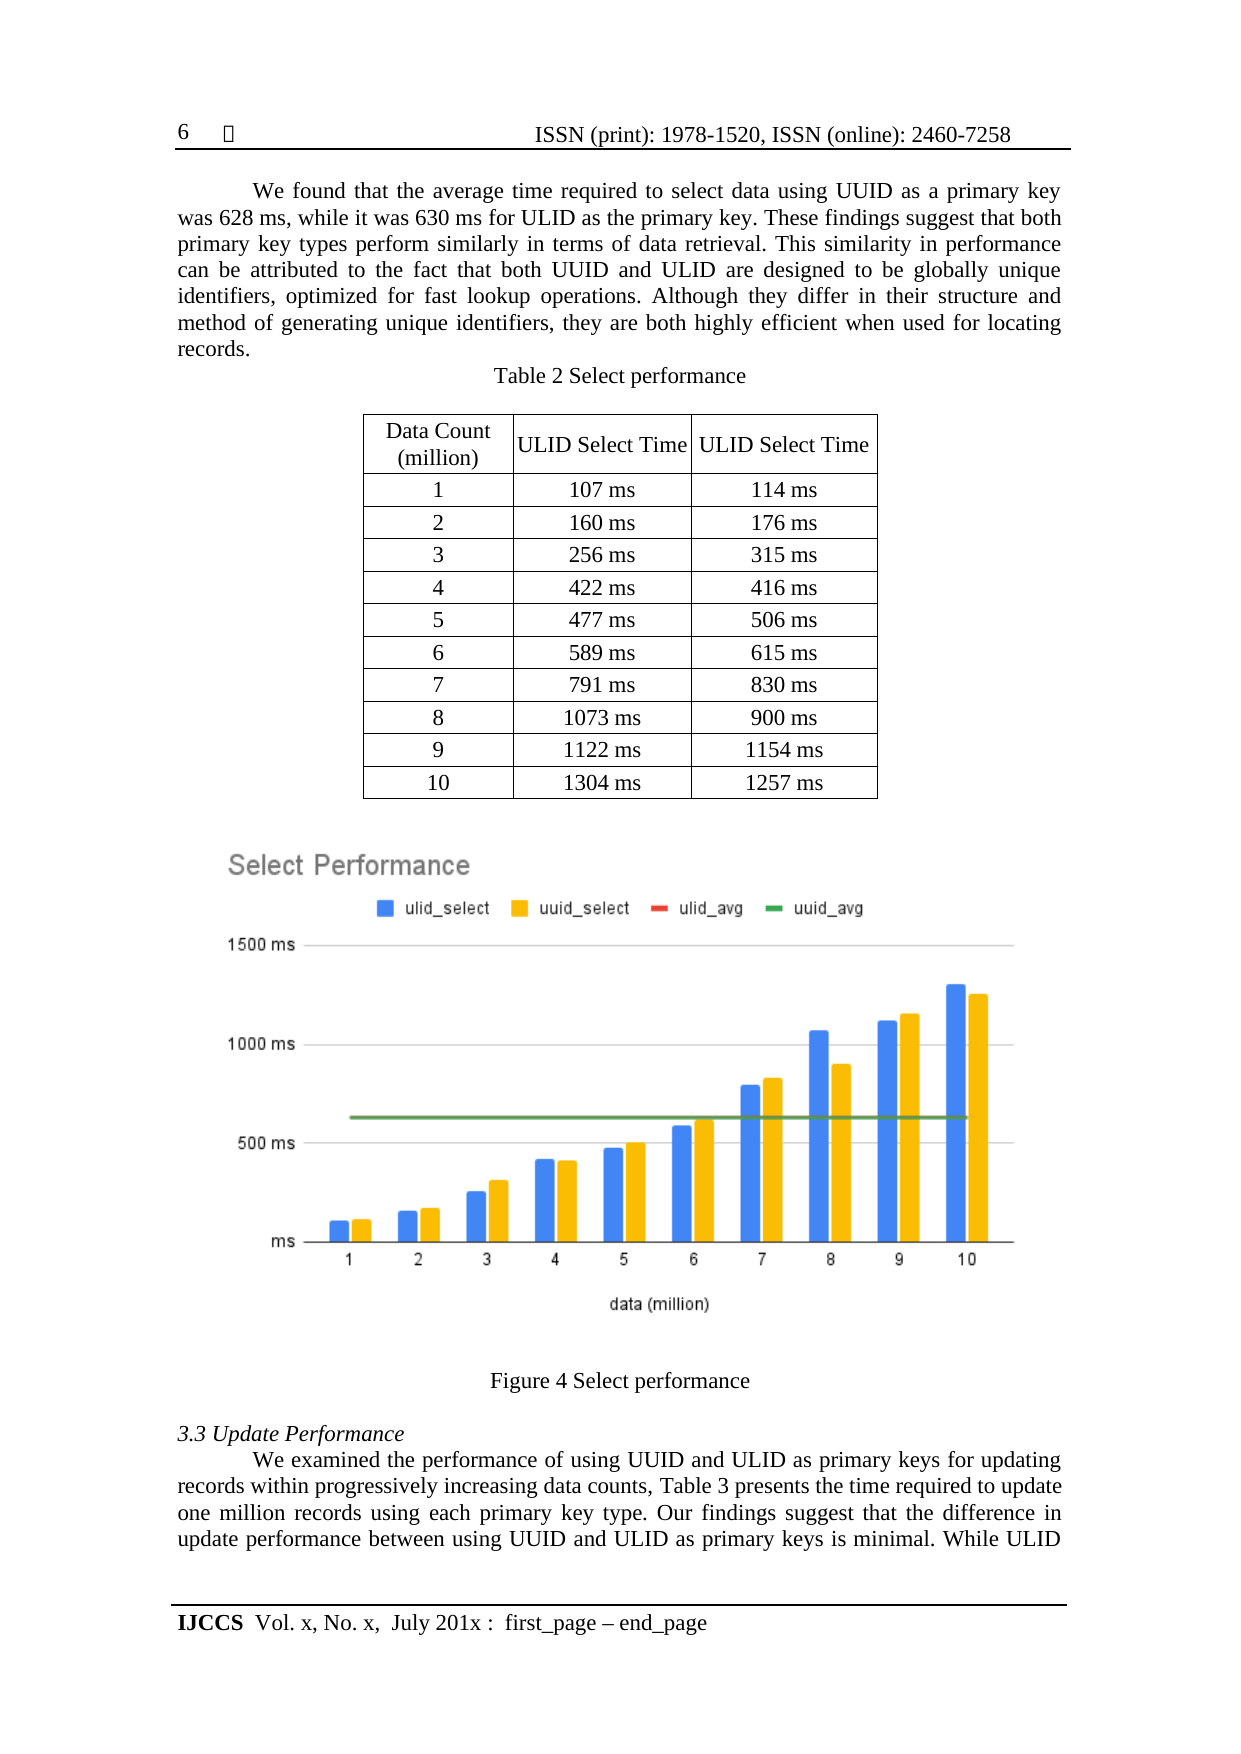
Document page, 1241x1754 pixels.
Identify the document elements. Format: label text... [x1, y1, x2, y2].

table_cell 791 ms [514, 669, 691, 701]
table_cell 3 [364, 539, 513, 571]
table_cell 1073 ms [514, 702, 691, 733]
text 3.3 Update Performance [177, 1419, 1063, 1446]
table_cell 2 [364, 507, 513, 538]
table_cell 900 ms [692, 702, 877, 733]
table_cell 176 ms [692, 507, 877, 538]
table_cell 114 ms [692, 474, 877, 506]
table_cell 1304 ms [514, 767, 691, 798]
table_header ULID Select Time [514, 415, 691, 473]
table_cell 6 [364, 637, 513, 668]
table_cell 506 ms [692, 604, 877, 636]
table_cell 477 ms [514, 604, 691, 636]
table_cell 4 [364, 572, 513, 603]
table_cell 315 ms [692, 539, 877, 571]
text We examined the performance of using UUID and ULID as primary keys for updating records within progressively increasing data counts, Table 3 presents the time required to update one million records using each primary key type. Our findings suggest that the difference in update performance between using UUID and ULID as primary keys is minimal. While ULID [177, 1446, 1063, 1551]
table_header ULID Select Time [692, 415, 877, 473]
table_header Data Count (million) [364, 415, 513, 473]
table_cell 422 ms [514, 572, 691, 603]
table_cell 1 [364, 474, 513, 506]
table_cell 1122 ms [514, 734, 691, 766]
table_cell 416 ms [692, 572, 877, 603]
table_cell 9 [364, 734, 513, 766]
table_cell 160 ms [514, 507, 691, 538]
table_cell 1154 ms [692, 734, 877, 766]
table_cell 615 ms [692, 637, 877, 668]
table_cell 10 [364, 767, 513, 798]
table_cell 256 ms [514, 539, 691, 571]
table_cell 7 [364, 669, 513, 701]
table_cell 830 ms [692, 669, 877, 701]
text Figure 4 Select performance [201, 1341, 1039, 1393]
text Table 2 Select performance [177, 362, 1063, 388]
table_cell 1257 ms [692, 767, 877, 798]
text We found that the average time required to select data using UUID as a primary key was 628 ms, while it was 630 ms for ULID as the primary key. These findings suggest that both primary key types perform similarly in terms of data retrieval. This similarity in performance can be attributed to the fact that both UUID and ULID are designed to be globally unique identifiers, optimized for fast lookup operations. Although they differ in their structure and method of generating unique identifiers, they are both highly efficient when used for locating records. [177, 177, 1063, 362]
table_cell 8 [364, 702, 513, 733]
table_cell 107 ms [514, 474, 691, 506]
picture [201, 822, 1039, 1341]
table_cell 5 [364, 604, 513, 636]
table_cell 589 ms [514, 637, 691, 668]
